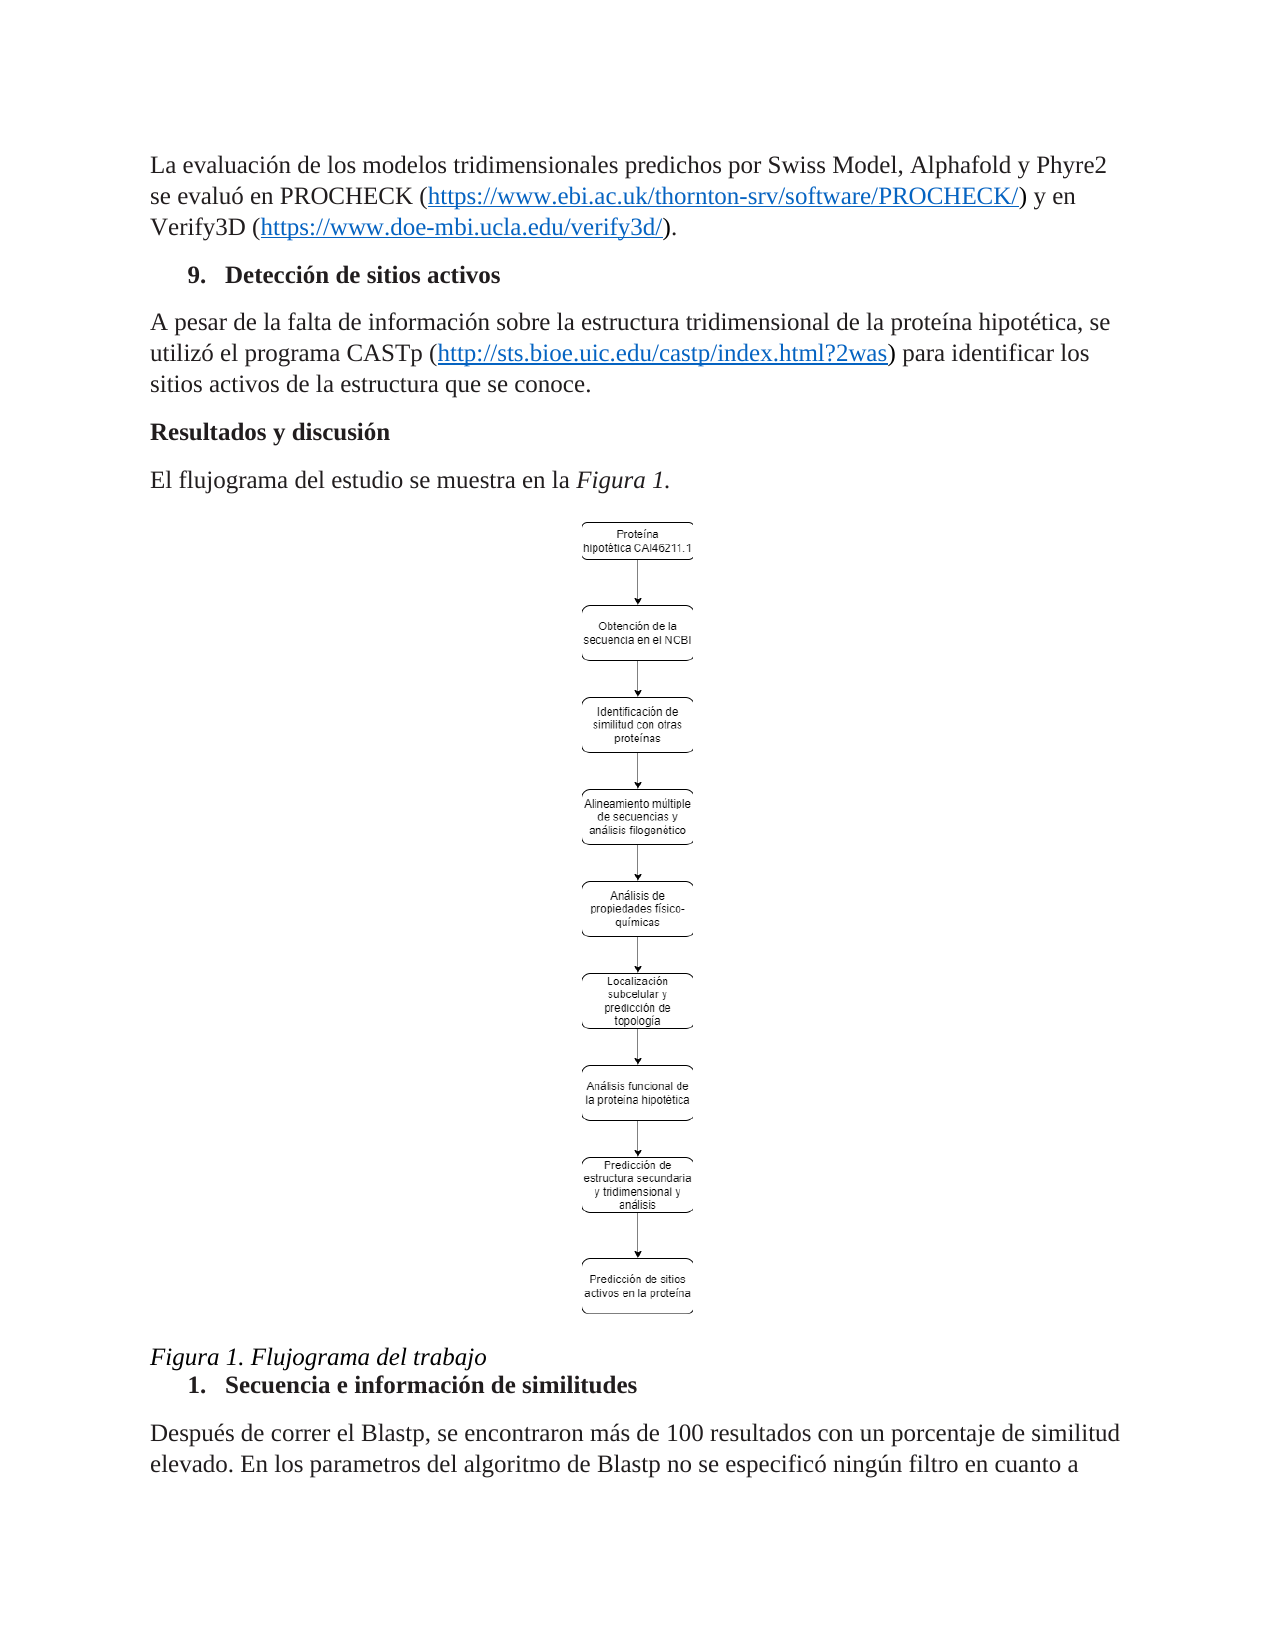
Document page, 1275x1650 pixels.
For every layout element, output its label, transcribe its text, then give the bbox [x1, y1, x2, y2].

text Después de correr el Blastp, se encontraron más de 100 resultados con un porcentaje de similitud elevado. En los parametros del algoritmo de Blastp no se especificó ningún filtro en cuanto a [150, 1418, 1125, 1478]
text El flujograma del estudio se muestra en la Figura 1. [150, 465, 1125, 494]
text Figura 1. Flujograma del trabajo [150, 1342, 1125, 1371]
text La evaluación de los modelos tridimensionales predichos por Swiss Model, Alphafold y Phyre2 se evaluó en PROCHECK (https://www.ebi.ac.uk/thornton-srv/software/PROCHECK/) y en Verify3D (https://www.doe-mbi.ucla.edu/verify3d/). [150, 150, 1125, 241]
list Secuencia e información de similitudes [187, 1371, 1125, 1399]
list Detección de sitios activos [187, 260, 1125, 288]
text Resultados y discusión [150, 417, 1125, 446]
text A pesar de la falta de información sobre la estructura tridimensional de la proteína hipotética, se utilizó el programa CASTp (http://sts.bioe.uic.edu/castp/index.html?2was) para identificar los sitios activos de la estructura que se conoce. [150, 307, 1125, 398]
picture [582, 522, 693, 1314]
